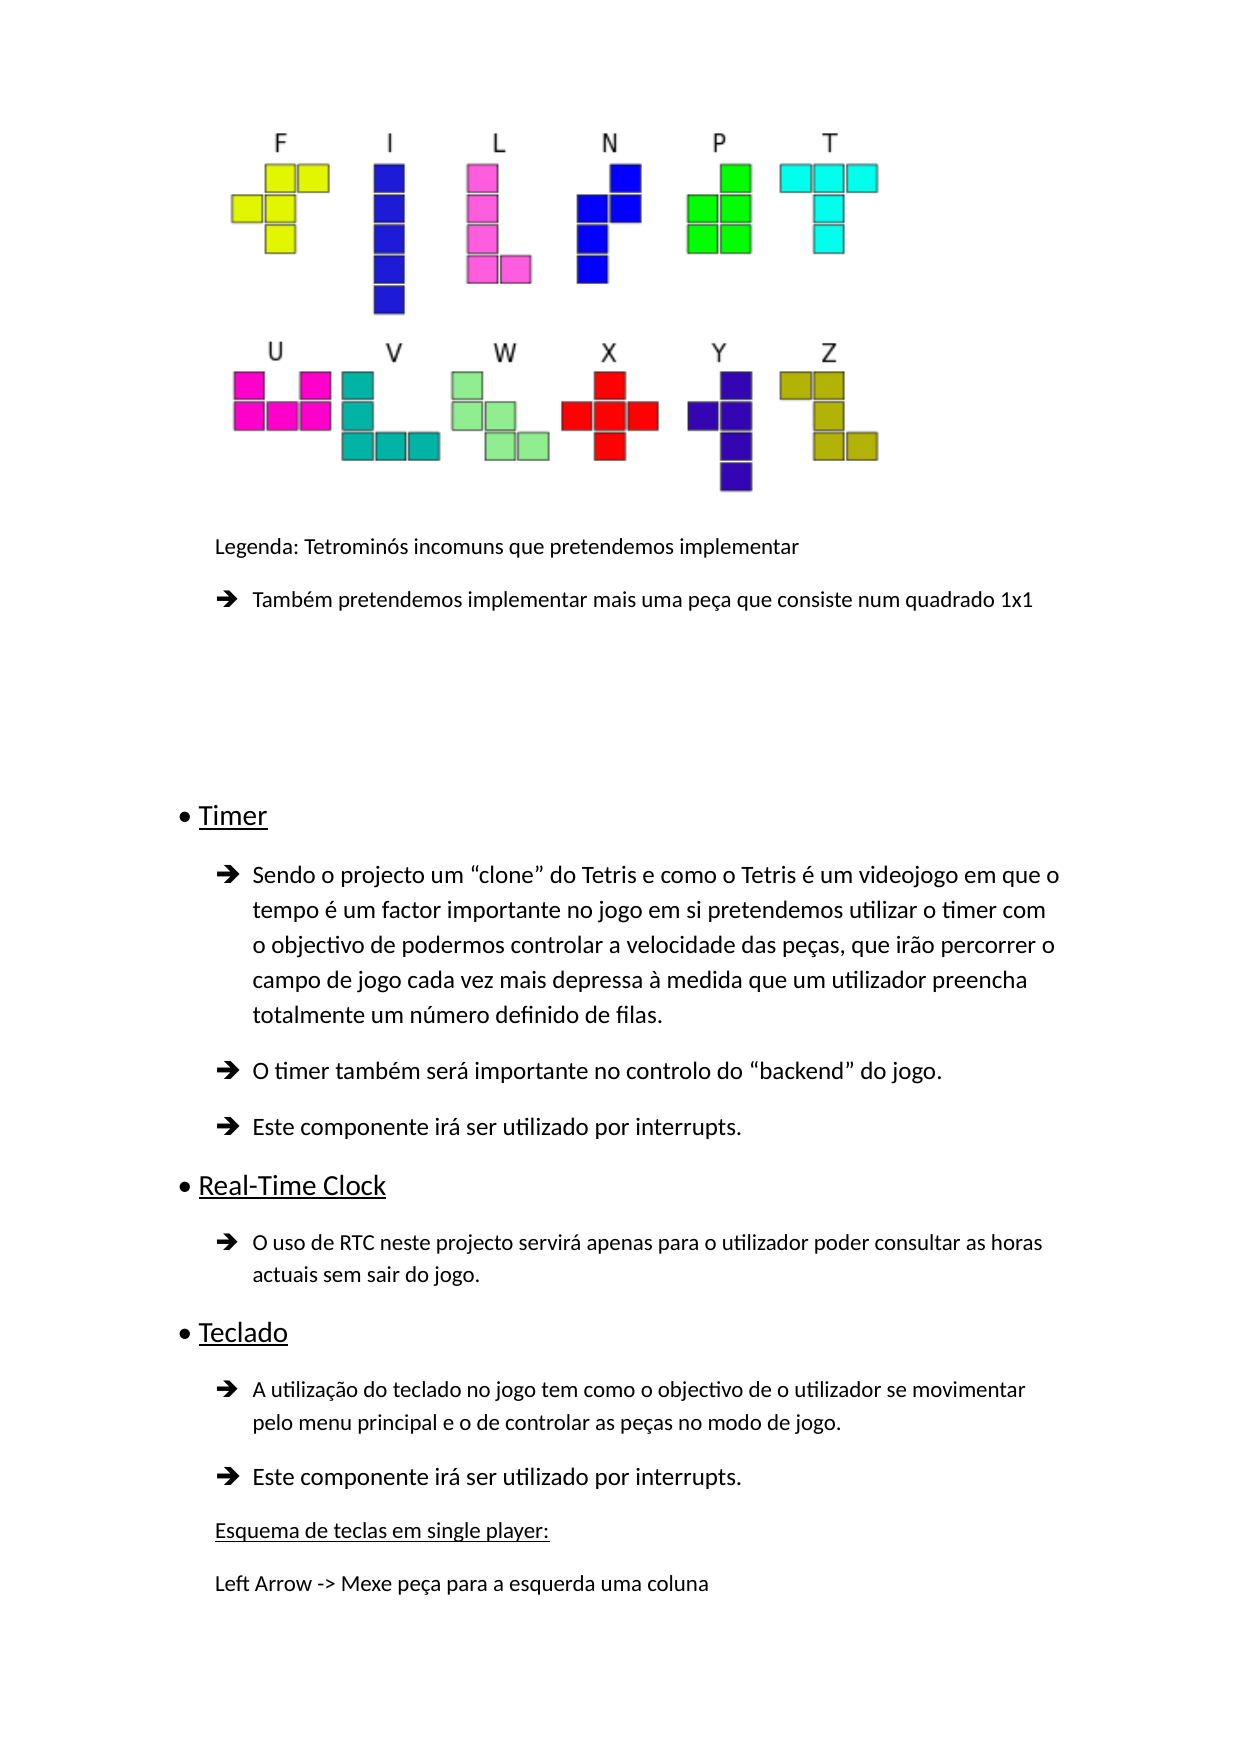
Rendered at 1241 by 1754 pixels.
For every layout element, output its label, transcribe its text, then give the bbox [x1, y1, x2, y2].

list Este componente irá ser utilizado por interrupts. [215, 1461, 1063, 1491]
list O uso de RTC neste projecto servirá apenas para o utilizador poder consultar as horas actuais sem sair do jogo. [215, 1228, 1063, 1289]
list Este componente irá ser utilizado por interrupts. [215, 1111, 1063, 1141]
text • Timer [177, 797, 1063, 833]
text Legenda: Tetrominós incomuns que pretendemos implementar [215, 532, 1063, 560]
list O timer também será importante no controlo do “backend” do jogo. [215, 1055, 1063, 1086]
text • Real-Time Clock [177, 1167, 1063, 1202]
list Também pretendemos implementar mais uma peça que consiste num quadrado 1x1 [215, 585, 1063, 613]
picture [214, 118, 896, 508]
text • Teclado [177, 1314, 1063, 1349]
list A utilização do teclado no jogo tem como o objectivo de o utilizador se movimentar pelo menu principal e o de controlar as peças no modo de jogo. [215, 1375, 1063, 1436]
list Sendo o projecto um “clone” do Tetris e como o Tetris é um videojogo em que o tempo é um factor importante no jogo em si pretendemos utilizar o timer com o objectivo de podermos controlar a velocidade das peças, que irão percorrer o campo de jogo cada vez mais depressa à medida que um utilizador preencha totalmente um número definido de filas. [215, 859, 1063, 1030]
text Left Arrow -> Mexe peça para a esquerda uma coluna [215, 1569, 1063, 1597]
text Esquema de teclas em single player: [215, 1516, 1063, 1544]
